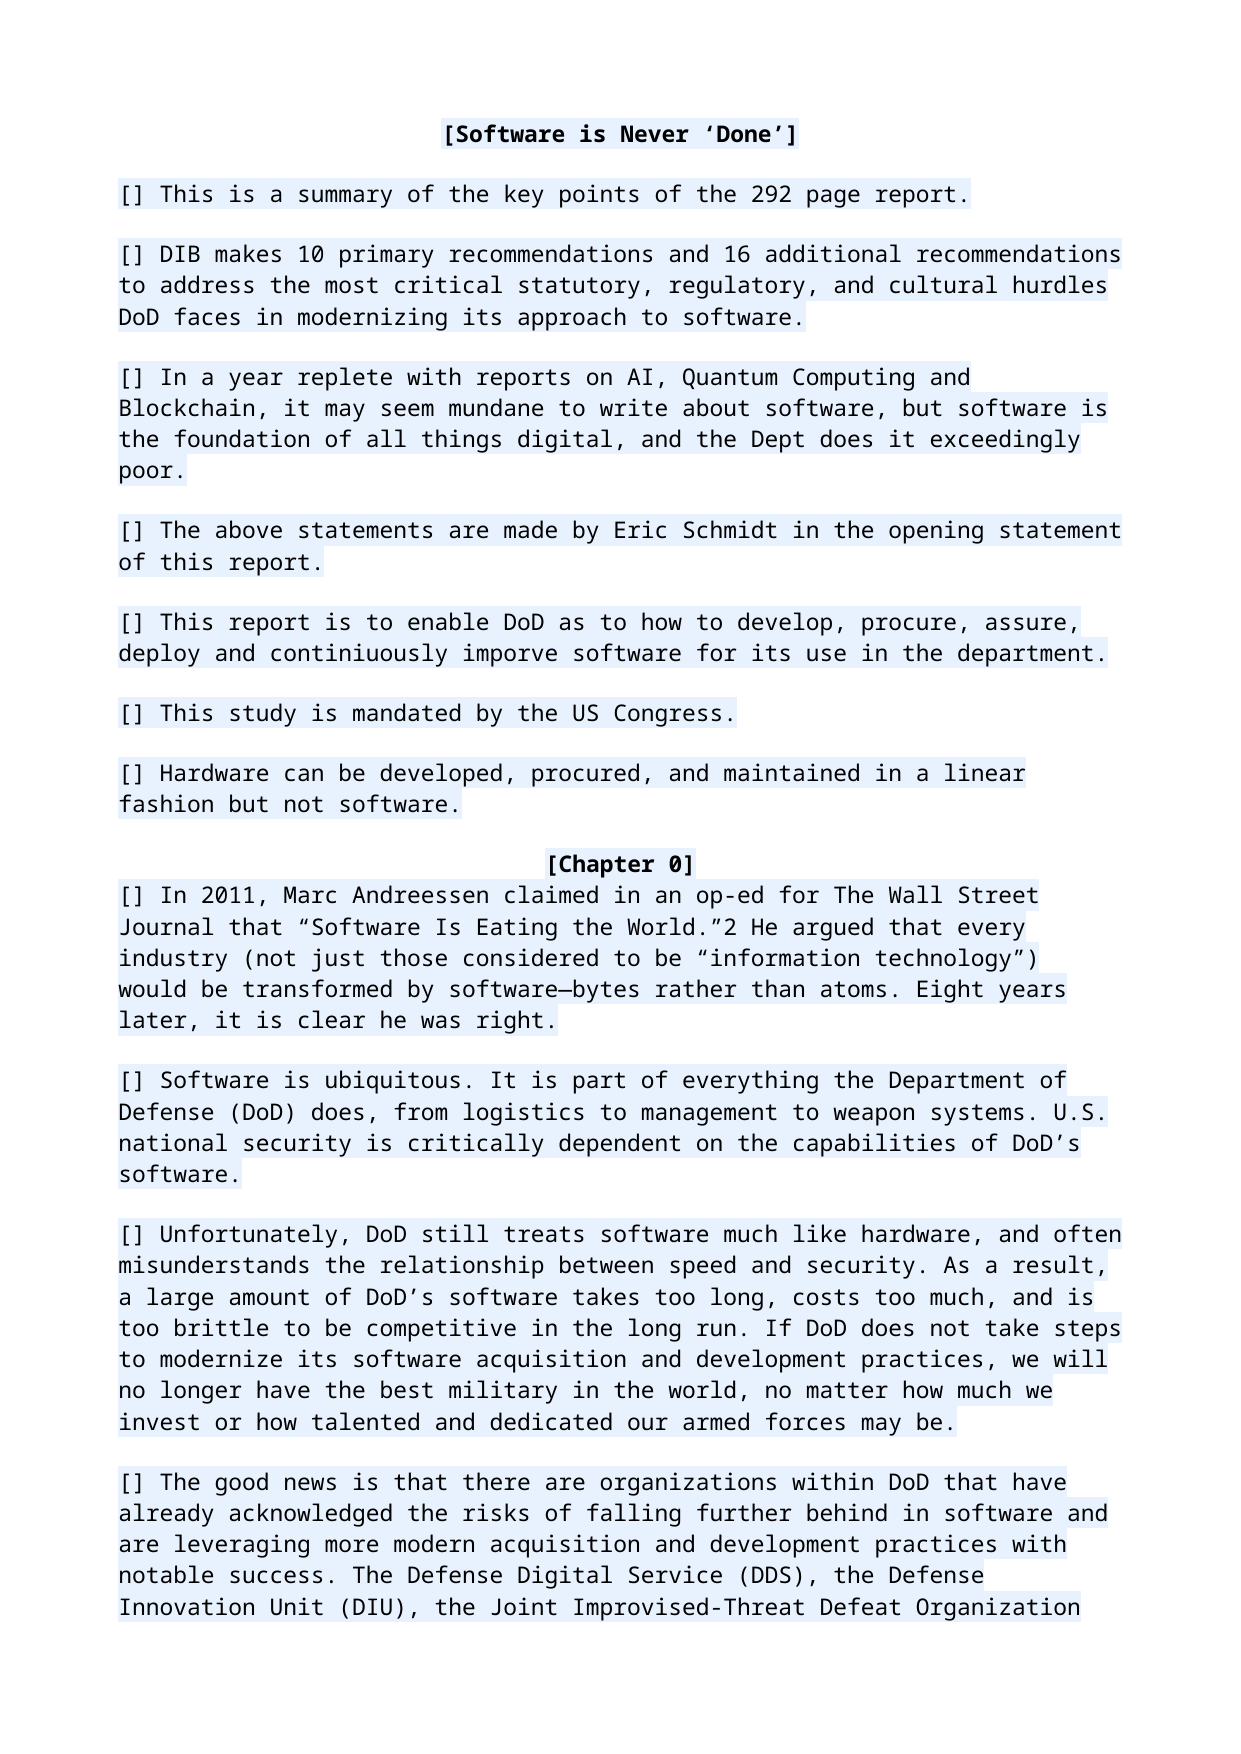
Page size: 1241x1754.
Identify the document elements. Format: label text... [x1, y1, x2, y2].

text [] DIB makes 10 primary recommendations and 16 additional recommendations to address the most critical statutory, regulatory, and cultural hurdles DoD faces in modernizing its approach to software. [118, 238, 1122, 332]
text [] Software is ubiquitous. It is part of everything the Department of Defense (DoD) does, from logistics to management to weapon systems. U.S. national security is critically dependent on the capabilities of DoD’s software. [118, 1064, 1122, 1189]
text [] This is a summary of the key points of the 292 page report. [118, 178, 1122, 209]
text [] In a year replete with reports on AI, Quantum Computing and Blockchain, it may seem mundane to write about software, but software is the foundation of all things digital, and the Dept does it exceedingly poor. [118, 361, 1122, 486]
text would be transformed by software—bytes rather than atoms. Eight years later, it is clear he was right. [118, 973, 1122, 1036]
text [] The above statements are made by Eric Schmidt in the opening statement of this report. [118, 514, 1122, 577]
text [] This report is to enable DoD as to how to develop, procure, assure, deploy and continiuously imporve software for its use in the department. [118, 606, 1122, 668]
text [Software is Never ‘Done’] [118, 118, 1122, 149]
text [] This study is mandated by the US Congress. [118, 697, 1122, 728]
text [] Unfortunately, DoD still treats software much like hardware, and often misunderstands the relationship between speed and security. As a result, a large amount of DoD’s software takes too long, costs too much, and is too brittle to be competitive in the long run. If DoD does not take steps to modernize its software acquisition and development practices, we will no longer have the best military in the world, no matter how much we invest or how talented and dedicated our armed forces may be. [118, 1218, 1122, 1437]
text [] Hardware can be developed, procured, and maintained in a linear fashion but not software. [118, 757, 1122, 819]
text [Chapter 0] [118, 848, 1122, 879]
text [] In 2011, Marc Andreessen claimed in an op-ed for The Wall Street Journal that “Software Is Eating the World.”2 He argued that every industry (not just those considered to be “information technology”) [118, 879, 1122, 973]
text [] The good news is that there are organizations within DoD that have already acknowledged the risks of falling further behind in software and are leveraging more modern acquisition and development practices with notable success. The Defense Digital Service (DDS), the Defense Innovation Unit (DIU), the Joint Improvised-Threat Defeat Organization [118, 1466, 1122, 1622]
